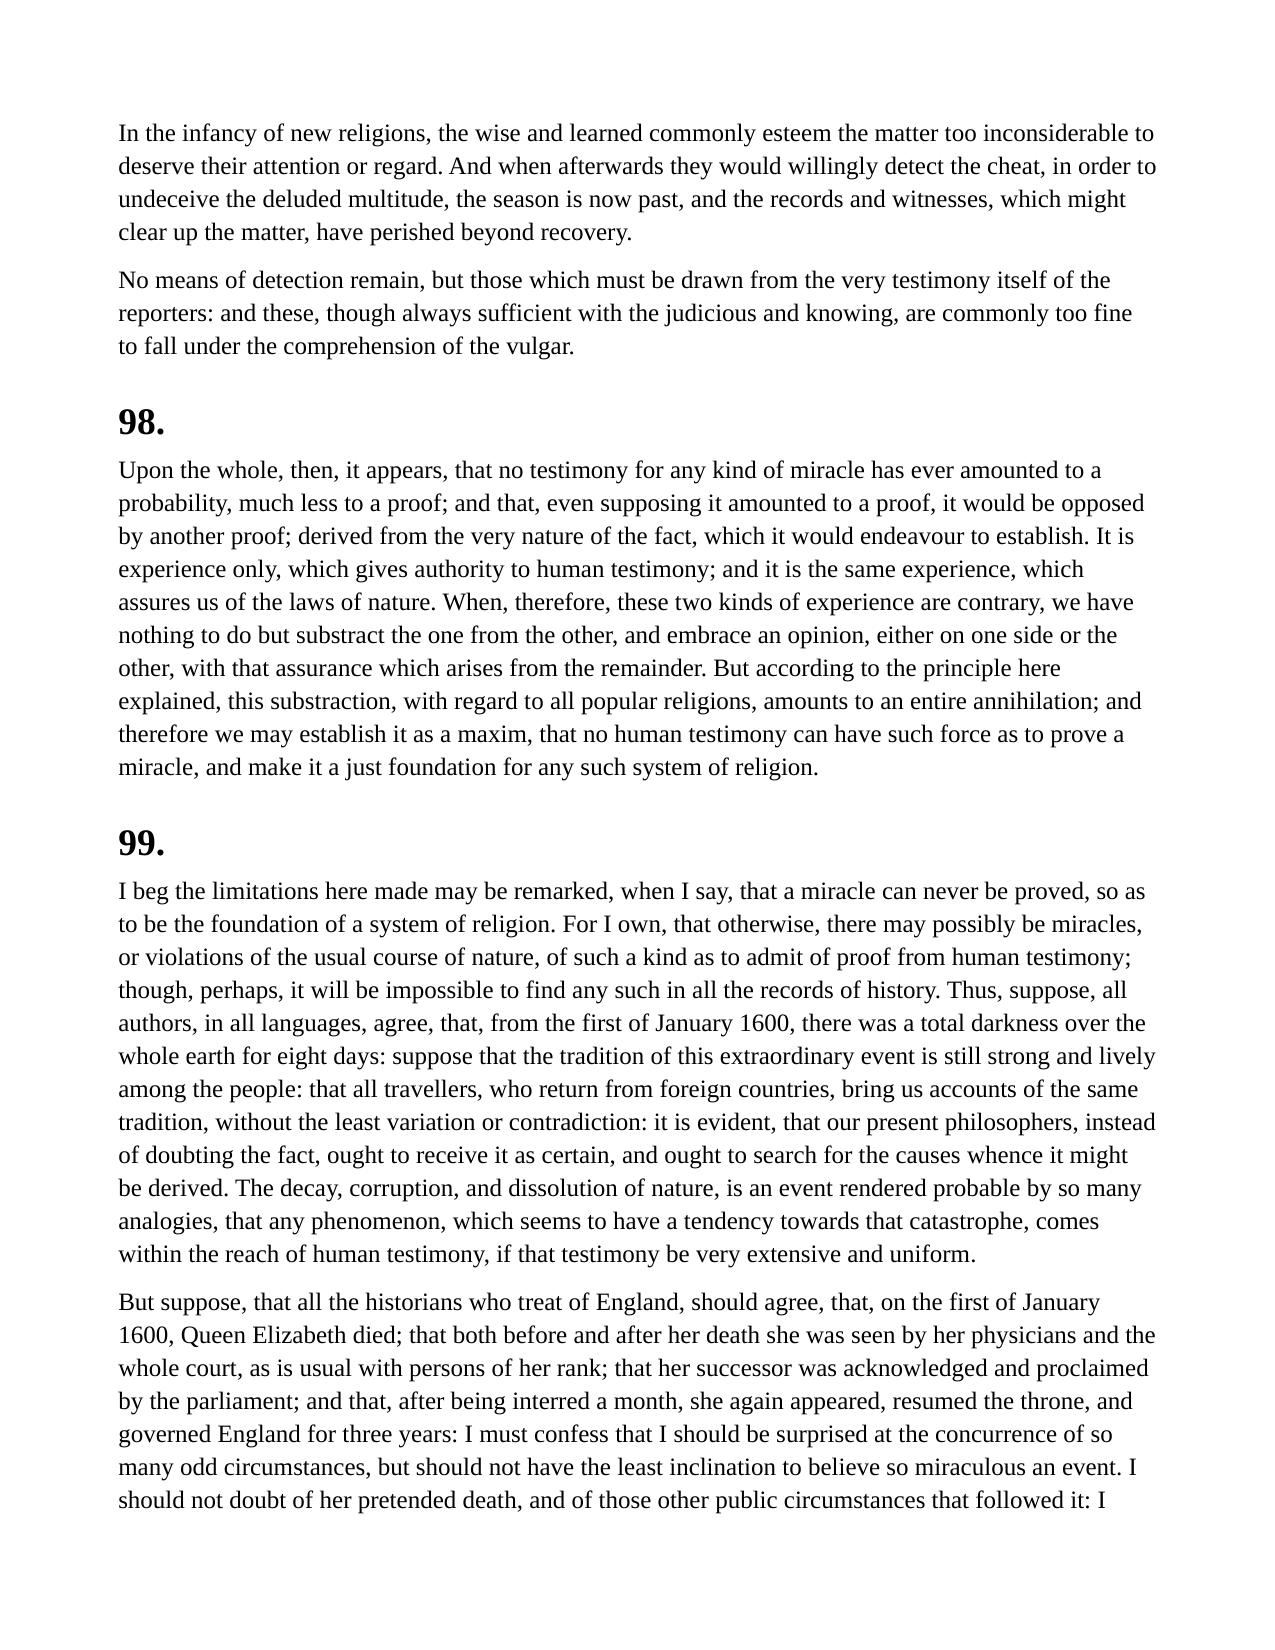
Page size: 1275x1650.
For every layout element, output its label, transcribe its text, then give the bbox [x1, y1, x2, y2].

text I beg the limitations here made may be remarked, when I say, that a miracle can never be proved, so as to be the foundation of a system of religion. For I own, that otherwise, there may possibly be miracles, or violations of the usual course of nature, of such a kind as to admit of proof from human testimony; though, perhaps, it will be impossible to find any such in all the records of history. Thus, suppose, all authors, in all languages, agree, that, from the first of January 1600, there was a total darkness over the whole earth for eight days: suppose that the tradition of this extraordinary event is still strong and lively among the people: that all travellers, who return from foreign countries, bring us accounts of the same tradition, without the least variation or contradiction: it is evident, that our present philosophers, instead of doubting the fact, ought to receive it as certain, and ought to search for the causes whence it might be derived. The decay, corruption, and dissolution of nature, is an event rendered probable by so many analogies, that any phenomenon, which seems to have a tendency towards that catastrophe, comes within the reach of human testimony, if that testimony be very extensive and uniform. [118, 876, 1157, 1268]
subtitle 98. [118, 399, 1157, 442]
text No means of detection remain, but those which must be drawn from the very testimony itself of the reporters: and these, though always sufficient with the judicious and knowing, are commonly too fine to fall under the comprehension of the vulgar. [118, 265, 1157, 359]
subtitle 99. [118, 821, 1157, 864]
text Upon the whole, then, it appears, that no testimony for any kind of miracle has ever amounted to a probability, much less to a proof; and that, even supposing it amounted to a proof, it would be opposed by another proof; derived from the very nature of the fact, which it would endeavour to establish. It is experience only, which gives authority to human testimony; and it is the same experience, which assures us of the laws of nature. When, therefore, these two kinds of experience are contrary, we have nothing to do but substract the one from the other, and embrace an opinion, either on one side or the other, with that assurance which arises from the remainder. But according to the principle here explained, this substraction, with regard to all popular religions, amounts to an entire annihilation; and therefore we may establish it as a maxim, that no human testimony can have such force as to prove a miracle, and make it a just foundation for any such system of religion. [118, 455, 1157, 781]
text In the infancy of new religions, the wise and learned commonly esteem the matter too inconsiderable to deserve their attention or regard. And when afterwards they would willingly detect the cheat, in order to undeceive the deluded multitude, the season is now past, and the records and witnesses, which might clear up the matter, have perished beyond recovery. [118, 118, 1157, 246]
text But suppose, that all the historians who treat of England, should agree, that, on the first of January 1600, Queen Elizabeth died; that both before and after her death she was seen by her physicians and the whole court, as is usual with persons of her rank; that her successor was acknowledged and proclaimed by the parliament; and that, after being interred a month, she again appeared, resumed the throne, and governed England for three years: I must confess that I should be surprised at the concurrence of so many odd circumstances, but should not have the least inclination to believe so miraculous an event. I should not doubt of her pretended death, and of those other public circumstances that followed it: I [118, 1287, 1157, 1514]
